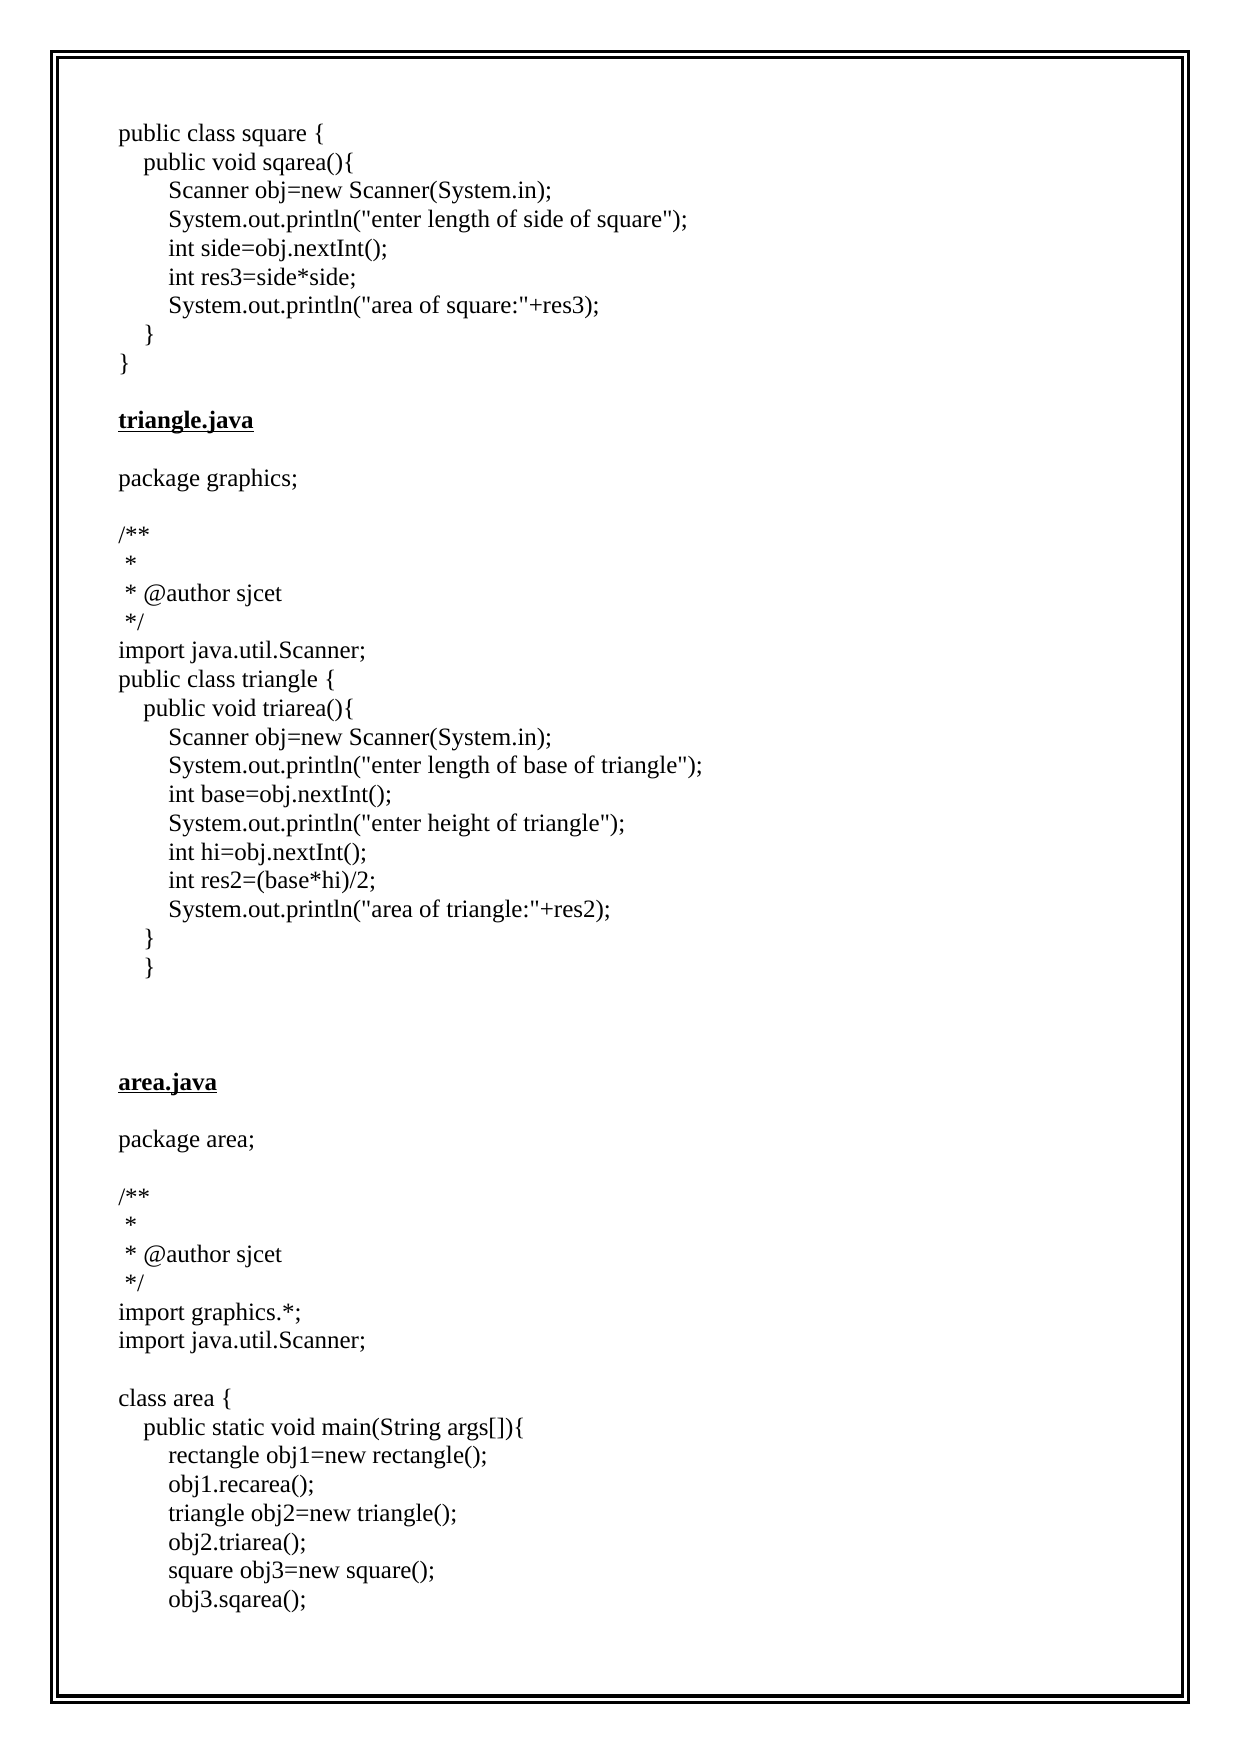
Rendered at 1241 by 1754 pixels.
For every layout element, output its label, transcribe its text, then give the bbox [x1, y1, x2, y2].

text area.java [118, 1067, 1122, 1096]
text package area; [118, 1124, 1122, 1153]
text */ [118, 607, 1122, 636]
text System.out.println("enter height of triangle"); [118, 808, 1122, 837]
text System.out.println("enter length of base of triangle"); [118, 751, 1122, 779]
text public static void main(String args[]){ [118, 1412, 1122, 1441]
text } [118, 348, 1122, 377]
text Scanner obj=new Scanner(System.in); [118, 722, 1122, 751]
text package graphics; [118, 463, 1122, 492]
text * [118, 1211, 1122, 1239]
text * @author sjcet [118, 578, 1122, 607]
text int res3=side*side; [118, 262, 1122, 291]
text /** [118, 521, 1122, 549]
text int side=obj.nextInt(); [118, 233, 1122, 262]
text } [118, 319, 1122, 348]
text } [118, 952, 1122, 981]
text obj2.triarea(); [118, 1527, 1122, 1556]
text int base=obj.nextInt(); [118, 779, 1122, 808]
text triangle.java [118, 406, 1122, 434]
text } [118, 923, 1122, 952]
text /** [118, 1182, 1122, 1211]
text public class triangle { [118, 664, 1122, 693]
text import java.util.Scanner; [118, 636, 1122, 664]
text System.out.println("area of square:"+res3); [118, 291, 1122, 319]
text import graphics.*; [118, 1297, 1122, 1326]
text triangle obj2=new triangle(); [118, 1498, 1122, 1527]
text int res2=(base*hi)/2; [118, 866, 1122, 894]
text * [118, 549, 1122, 578]
text square obj3=new square(); [118, 1556, 1122, 1584]
text * @author sjcet [118, 1239, 1122, 1268]
text */ [118, 1268, 1122, 1297]
text rectangle obj1=new rectangle(); [118, 1441, 1122, 1469]
text obj3.sqarea(); [118, 1584, 1122, 1613]
text Scanner obj=new Scanner(System.in); [118, 176, 1122, 204]
text System.out.println("enter length of side of square"); [118, 204, 1122, 233]
text import java.util.Scanner; [118, 1326, 1122, 1354]
text public class square { [118, 118, 1122, 147]
text obj1.recarea(); [118, 1469, 1122, 1498]
text class area { [118, 1383, 1122, 1412]
text System.out.println("area of triangle:"+res2); [118, 894, 1122, 923]
text public void triarea(){ [118, 693, 1122, 722]
text int hi=obj.nextInt(); [118, 837, 1122, 866]
text public void sqarea(){ [118, 147, 1122, 176]
